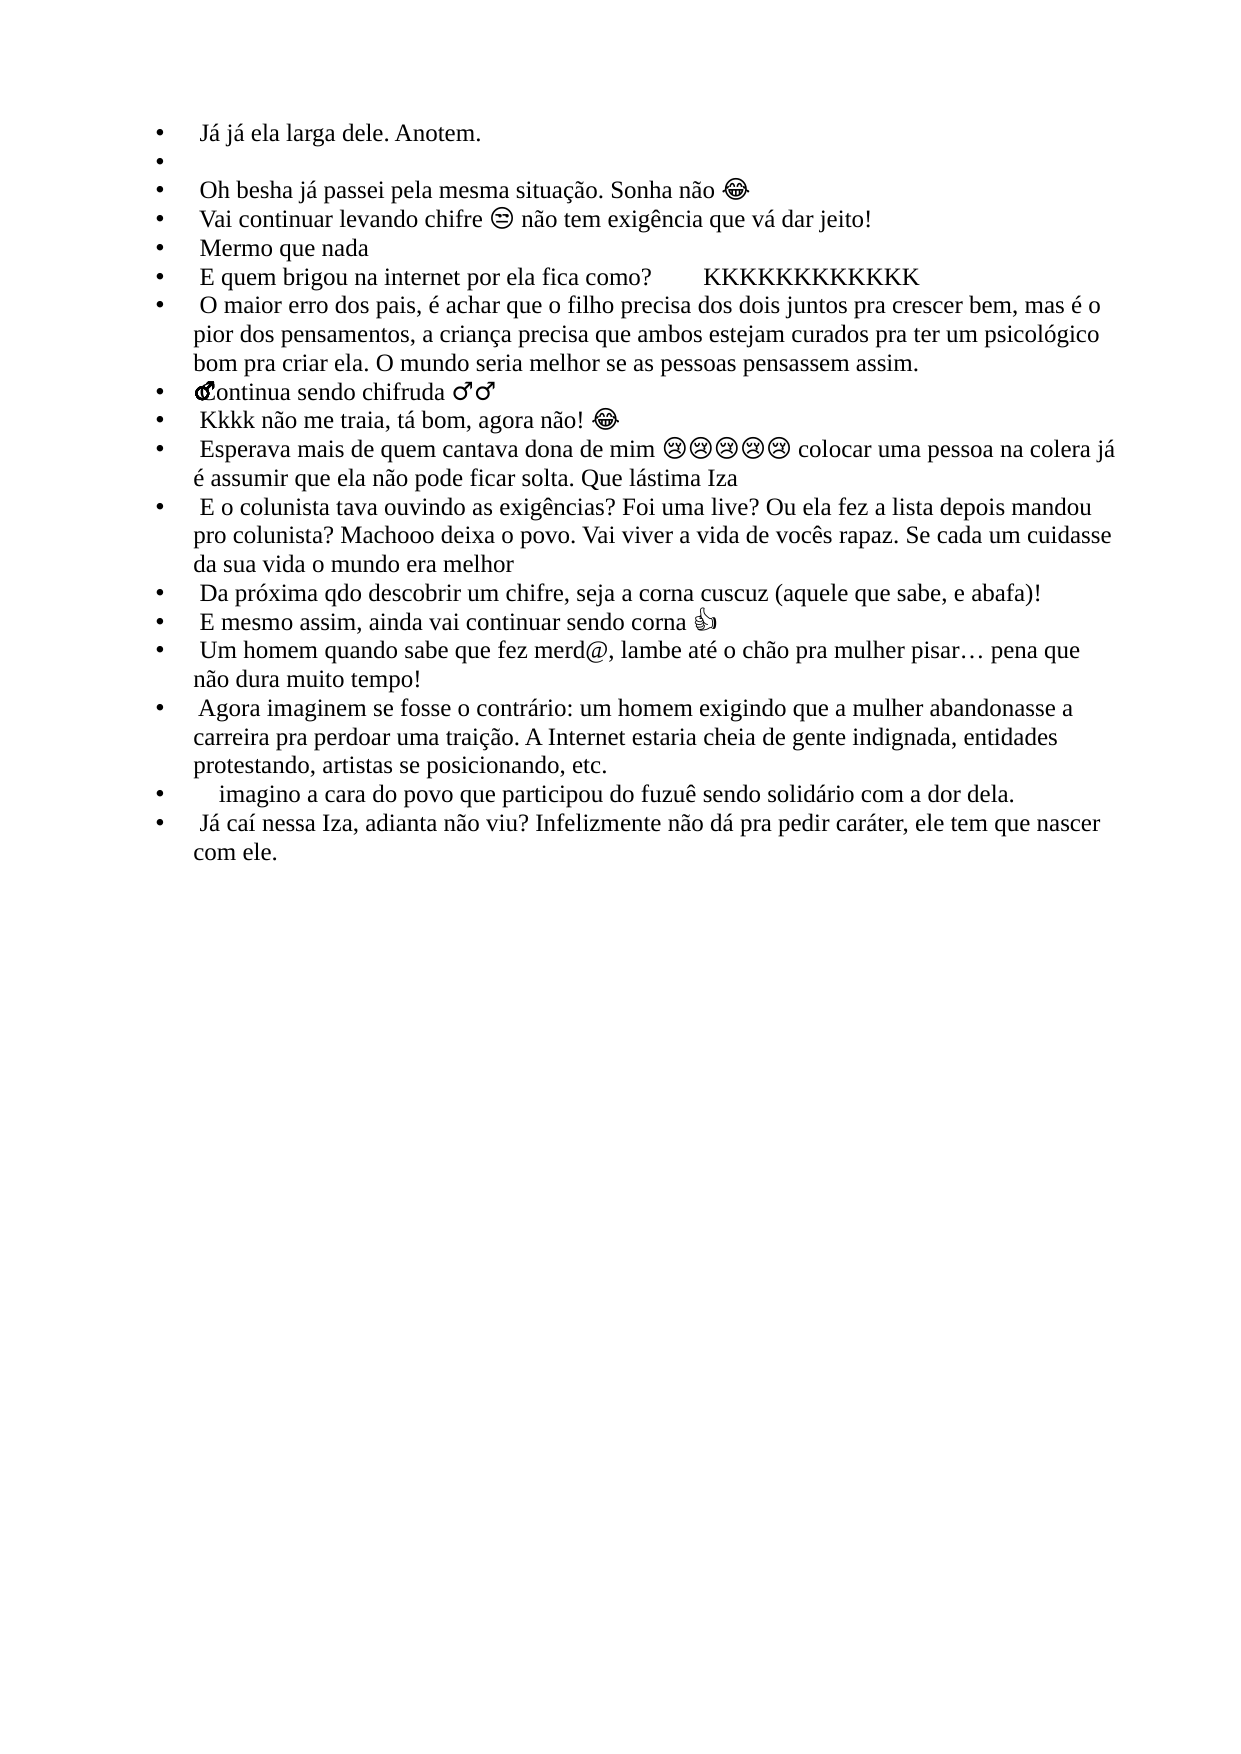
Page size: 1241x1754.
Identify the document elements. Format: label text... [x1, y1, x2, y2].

list Mermo que nada [156, 233, 1122, 262]
list Continua sendo chifruda 🤷‍♂️ [156, 377, 1122, 406]
list Esperava mais de quem cantava dona de mim 😢😢😢😢😢 colocar uma pessoa na colera já é assumir que ela não pode ficar solta. Que lástima Iza [156, 434, 1122, 492]
list Kkkk não me traia, tá bom, agora não! 😂 [156, 406, 1122, 434]
list Da próxima qdo descobrir um chifre, seja a corna cuscuz (aquele que sabe, e abafa)! [156, 578, 1122, 607]
list Agora imaginem se fosse o contrário: um homem exigindo que a mulher abandonasse a carreira pra perdoar uma traição. A Internet estaria cheia de gente indignada, entidades protestando, artistas se posicionando, etc. [156, 693, 1122, 779]
list Oh besha já passei pela mesma situação. Sonha não 😂 [156, 176, 1122, 204]
list E mesmo assim, ainda vai continuar sendo corna 👍🏼 [156, 607, 1122, 636]
list O maior erro dos pais, é achar que o filho precisa dos dois juntos pra crescer bem, mas é o pior dos pensamentos, a criança precisa que ambos estejam curados pra ter um psicológico bom pra criar ela. O mundo seria melhor se as pessoas pensassem assim. [156, 291, 1122, 377]
list Já caí nessa Iza, adianta não viu? Infelizmente não dá pra pedir caráter, ele tem que nascer com ele. [156, 808, 1122, 866]
list 🤡imagino a cara do povo que participou do fuzuê sendo solidário com a dor dela. [156, 779, 1122, 808]
list Vai continuar levando chifre 😒 não tem exigência que vá dar jeito! [156, 204, 1122, 233]
list Já já ela larga dele. Anotem. [156, 118, 1122, 147]
list Um homem quando sabe que fez merd@, lambe até o chão pra mulher pisar… pena que não dura muito tempo! [156, 636, 1122, 693]
list 🙄 [156, 147, 1122, 176]
list E o colunista tava ouvindo as exigências? Foi uma live? Ou ela fez a lista depois mandou pro colunista? Machooo deixa o povo. Vai viver a vida de vocês rapaz. Se cada um cuidasse da sua vida o mundo era melhor [156, 492, 1122, 578]
list E quem brigou na internet por ela fica como? 🤡🤡 KKKKKKKKKKKK [156, 262, 1122, 291]
